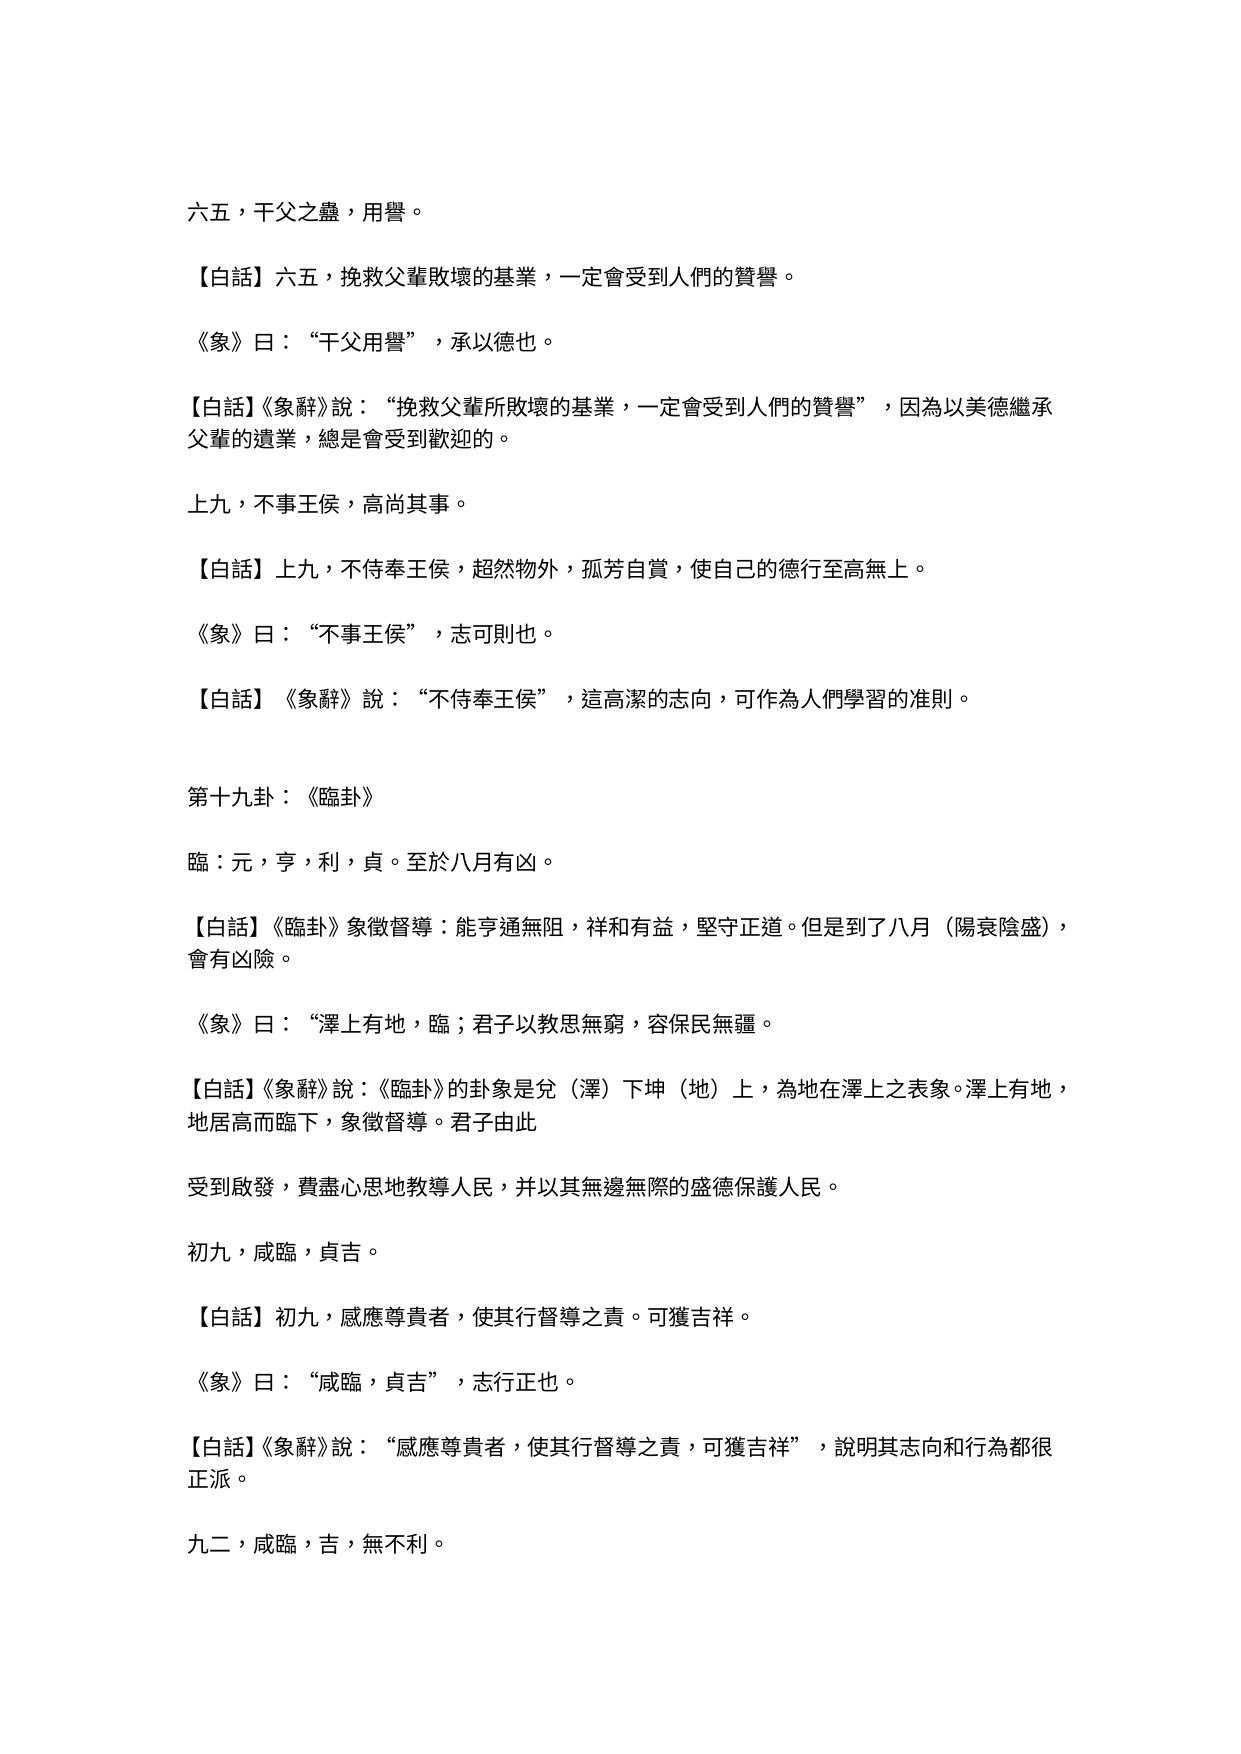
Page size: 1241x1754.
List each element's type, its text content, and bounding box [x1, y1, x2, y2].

text 第十九卦：《臨卦》 [187, 779, 1053, 812]
text 受到啟發，費盡心思地教導人民，并以其無邊無際的盛德保護人民。 [187, 1169, 1053, 1202]
text 《象》曰：“咸臨，貞吉”，志行正也。 [187, 1364, 1053, 1397]
text 《象》曰：“不事王侯”，志可則也。 [187, 617, 1053, 649]
text 九二，咸臨，吉，無不利。 [187, 1527, 1053, 1559]
text 臨：元，亨，利，貞。至於八月有凶。 [187, 844, 1053, 877]
text 《象》曰：“干父用譽”，承以德也。 [187, 324, 1053, 357]
text 【白話】上九，不侍奉王侯，超然物外，孤芳自賞，使自己的德行至高無上。 [187, 552, 1053, 584]
text 【白話】《象辭》說：《臨卦》的卦象是兌（澤）下坤（地）上，為地在澤上之表象。澤上有地，地居高而臨下，象徵督導。君子由此 [187, 1072, 1053, 1137]
text 【白話】《臨卦》象徵督導：能亨通無阻，祥和有益，堅守正道。但是到了八月（陽衰陰盛），會有凶險。 [187, 909, 1053, 974]
text 【白話】六五，挽救父輩敗壞的基業，一定會受到人們的贊譽。 [187, 259, 1053, 292]
text 【白話】《象辭》說：“不侍奉王侯”，這高潔的志向，可作為人們學習的准則。 [187, 682, 1053, 714]
text 上九，不事王侯，高尚其事。 [187, 487, 1053, 519]
text 六五，干父之蠱，用譽。 [187, 194, 1053, 227]
text 【白話】《象辭》說：“感應尊貴者，使其行督導之責，可獲吉祥”，說明其志向和行為都很正派。 [187, 1429, 1053, 1494]
text 《象》曰：“澤上有地，臨；君子以教思無窮，容保民無疆。 [187, 1007, 1053, 1039]
text 初九，咸臨，貞吉。 [187, 1234, 1053, 1267]
text 【白話】初九，感應尊貴者，使其行督導之責。可獲吉祥。 [187, 1299, 1053, 1332]
text 【白話】《象辭》說：“挽救父輩所敗壞的基業，一定會受到人們的贊譽”，因為以美德繼承父輩的遺業，總是會受到歡迎的。 [187, 389, 1053, 454]
